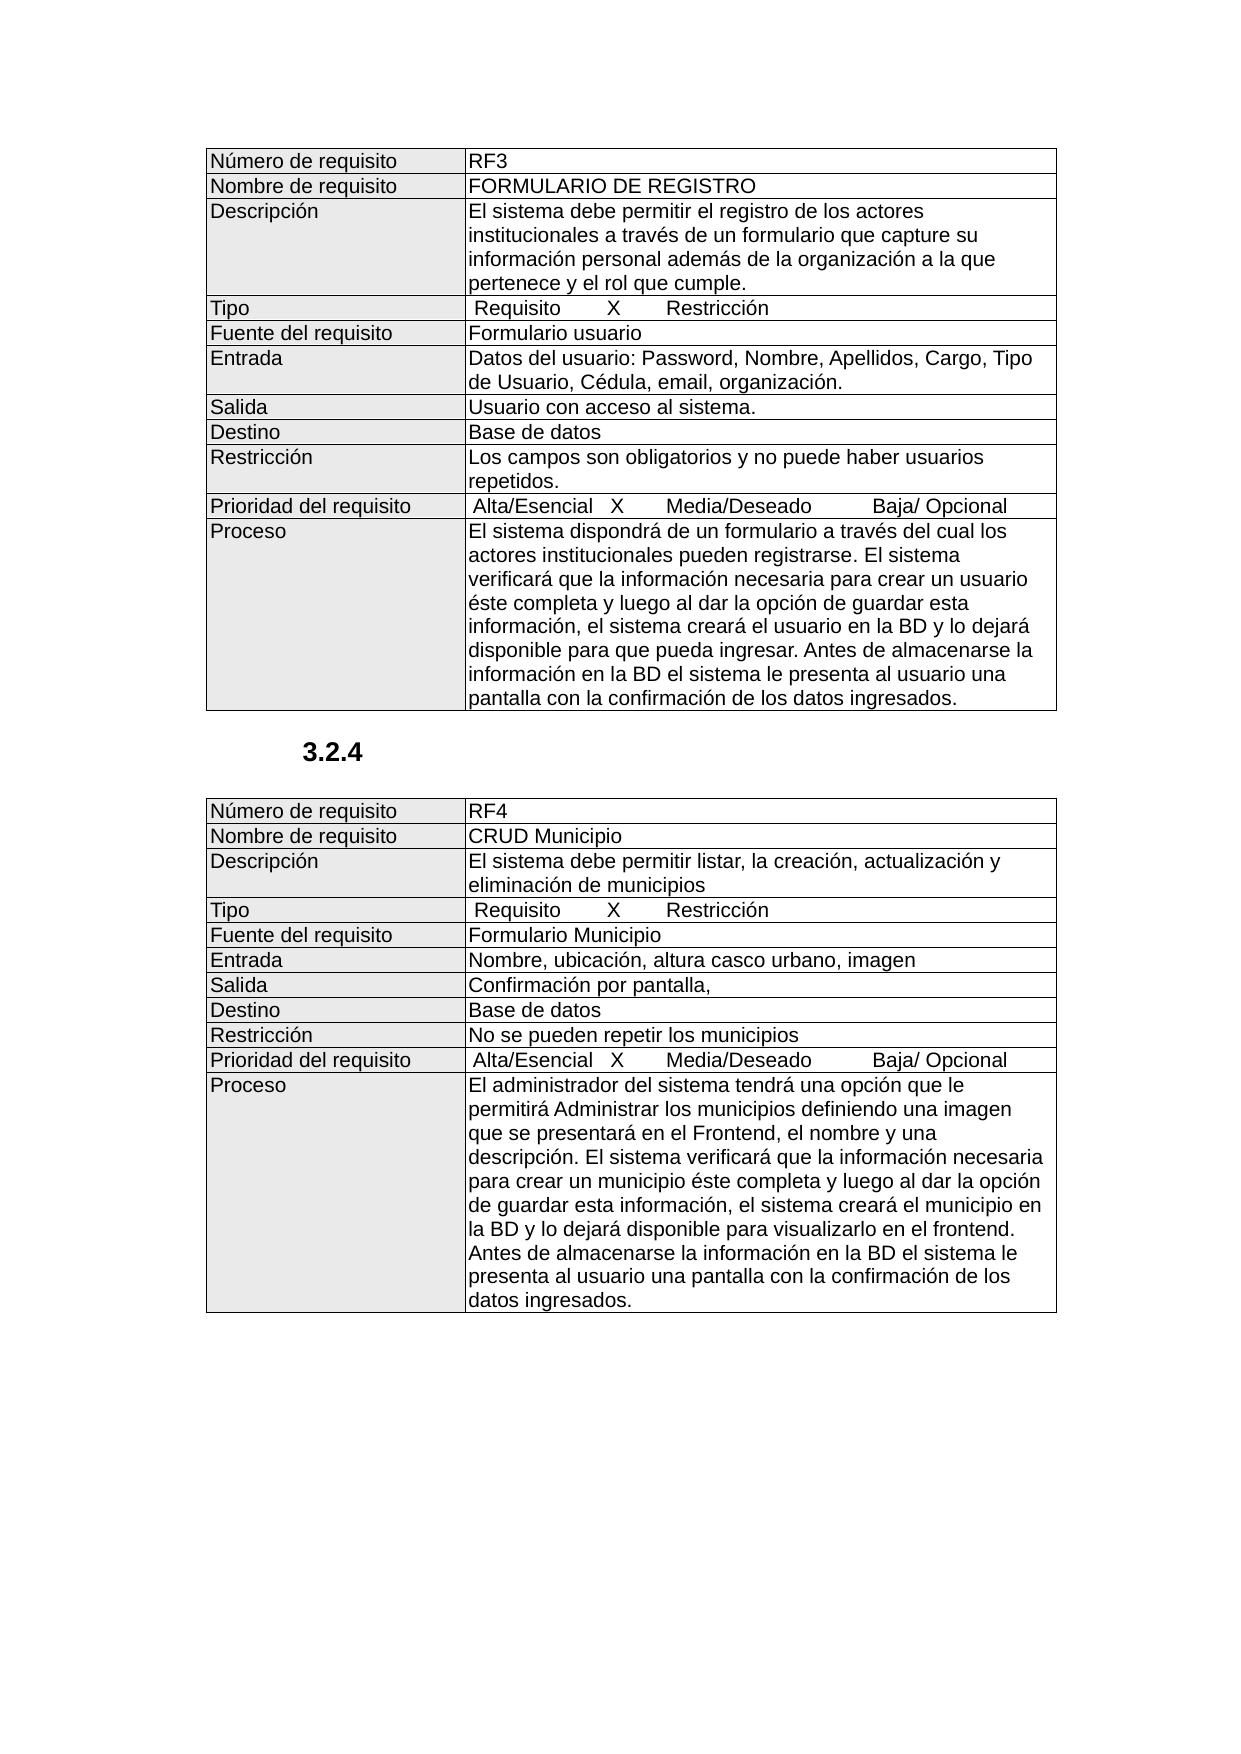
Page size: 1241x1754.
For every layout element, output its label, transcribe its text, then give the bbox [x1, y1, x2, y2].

table_cell Destino [207, 420, 465, 443]
table_header RF3 [466, 149, 1056, 173]
table_cell Baja/ Opcional [859, 494, 1056, 517]
table_cell El sistema debe permitir el registro de los actores institucionales a través de un formulario que capture su información personal además de la organización a la que pertenece y el rol que cumple. [466, 199, 1056, 294]
table_cell Nombre de requisito [207, 824, 465, 848]
table_cell Salida [207, 395, 465, 418]
table_cell Fuente del requisito [207, 321, 465, 344]
table_cell Requisito X [466, 898, 653, 922]
table_cell Usuario con acceso al sistema. [466, 395, 1056, 418]
table_cell Base de datos [466, 998, 1056, 1022]
table_cell No se pueden repetir los municipios [466, 1023, 1056, 1047]
table_cell Baja/ Opcional [859, 1048, 1056, 1072]
table_cell Nombre, ubicación, altura casco urbano, imagen [466, 948, 1056, 972]
table_cell Tipo [207, 898, 465, 922]
table_header Número de requisito [207, 799, 465, 823]
table_cell Confirmación por pantalla, [466, 973, 1056, 997]
table_cell Media/Deseado [653, 494, 859, 517]
table_cell FORMULARIO DE REGISTRO [466, 174, 1056, 198]
table_cell El sistema debe permitir listar, la creación, actualización y eliminación de municipios [466, 849, 1056, 897]
table_cell Salida [207, 973, 465, 997]
table_cell Prioridad del requisito [207, 1048, 465, 1072]
table_cell Prioridad del requisito [207, 494, 465, 517]
table_cell Media/Deseado [653, 1048, 859, 1072]
table_cell Proceso [207, 519, 465, 710]
table_cell Restricción [653, 296, 1056, 319]
table_cell Formulario Municipio [466, 923, 1056, 947]
table_cell Nombre de requisito [207, 174, 465, 198]
table_cell Datos del usuario: Password, Nombre, Apellidos, Cargo, Tipo de Usuario, Cédula, email, organización. [466, 346, 1056, 393]
table_header Número de requisito [207, 149, 465, 173]
table_cell Base de datos [466, 420, 1056, 443]
table_cell CRUD Municipio [466, 824, 1056, 848]
table_cell Requisito X [466, 296, 653, 319]
table_cell Alta/Esencial X [466, 1048, 653, 1072]
table_cell Entrada [207, 948, 465, 972]
table_cell Fuente del requisito [207, 923, 465, 947]
table_cell Formulario usuario [466, 321, 1056, 344]
table_cell Descripción [207, 199, 465, 294]
table_cell Entrada [207, 346, 465, 393]
table_cell El sistema dispondrá de un formulario a través del cual los actores institucionales pueden registrarse. El sistema verificará que la información necesaria para crear un usuario éste completa y luego al dar la opción de guardar esta información, el sistema creará el usuario en la BD y lo dejará disponible para que pueda ingresar. Antes de almacenarse la información en la BD el sistema le presenta al usuario una pantalla con la confirmación de los datos ingresados. [466, 519, 1056, 710]
table_cell Tipo [207, 296, 465, 319]
table_cell Destino [207, 998, 465, 1022]
table_cell Restricción [207, 1023, 465, 1047]
table_header RF4 [466, 799, 1056, 823]
table_cell Restricción [653, 898, 1056, 922]
table_cell Restricción [207, 445, 465, 492]
table_cell Alta/Esencial X [466, 494, 653, 517]
table_cell El administrador del sistema tendrá una opción que le permitirá Administrar los municipios definiendo una imagen que se presentará en el Frontend, el nombre y una descripción. El sistema verificará que la información necesaria para crear un municipio éste completa y luego al dar la opción de guardar esta información, el sistema creará el municipio en la BD y lo dejará disponible para visualizarlo en el frontend. Antes de almacenarse la información en la BD el sistema le presenta al usuario una pantalla con la confirmación de los datos ingresados. [466, 1073, 1056, 1312]
table_cell Proceso [207, 1073, 465, 1312]
table_cell Descripción [207, 849, 465, 897]
table_cell Los campos son obligatorios y no puede haber usuarios repetidos. [466, 445, 1056, 492]
